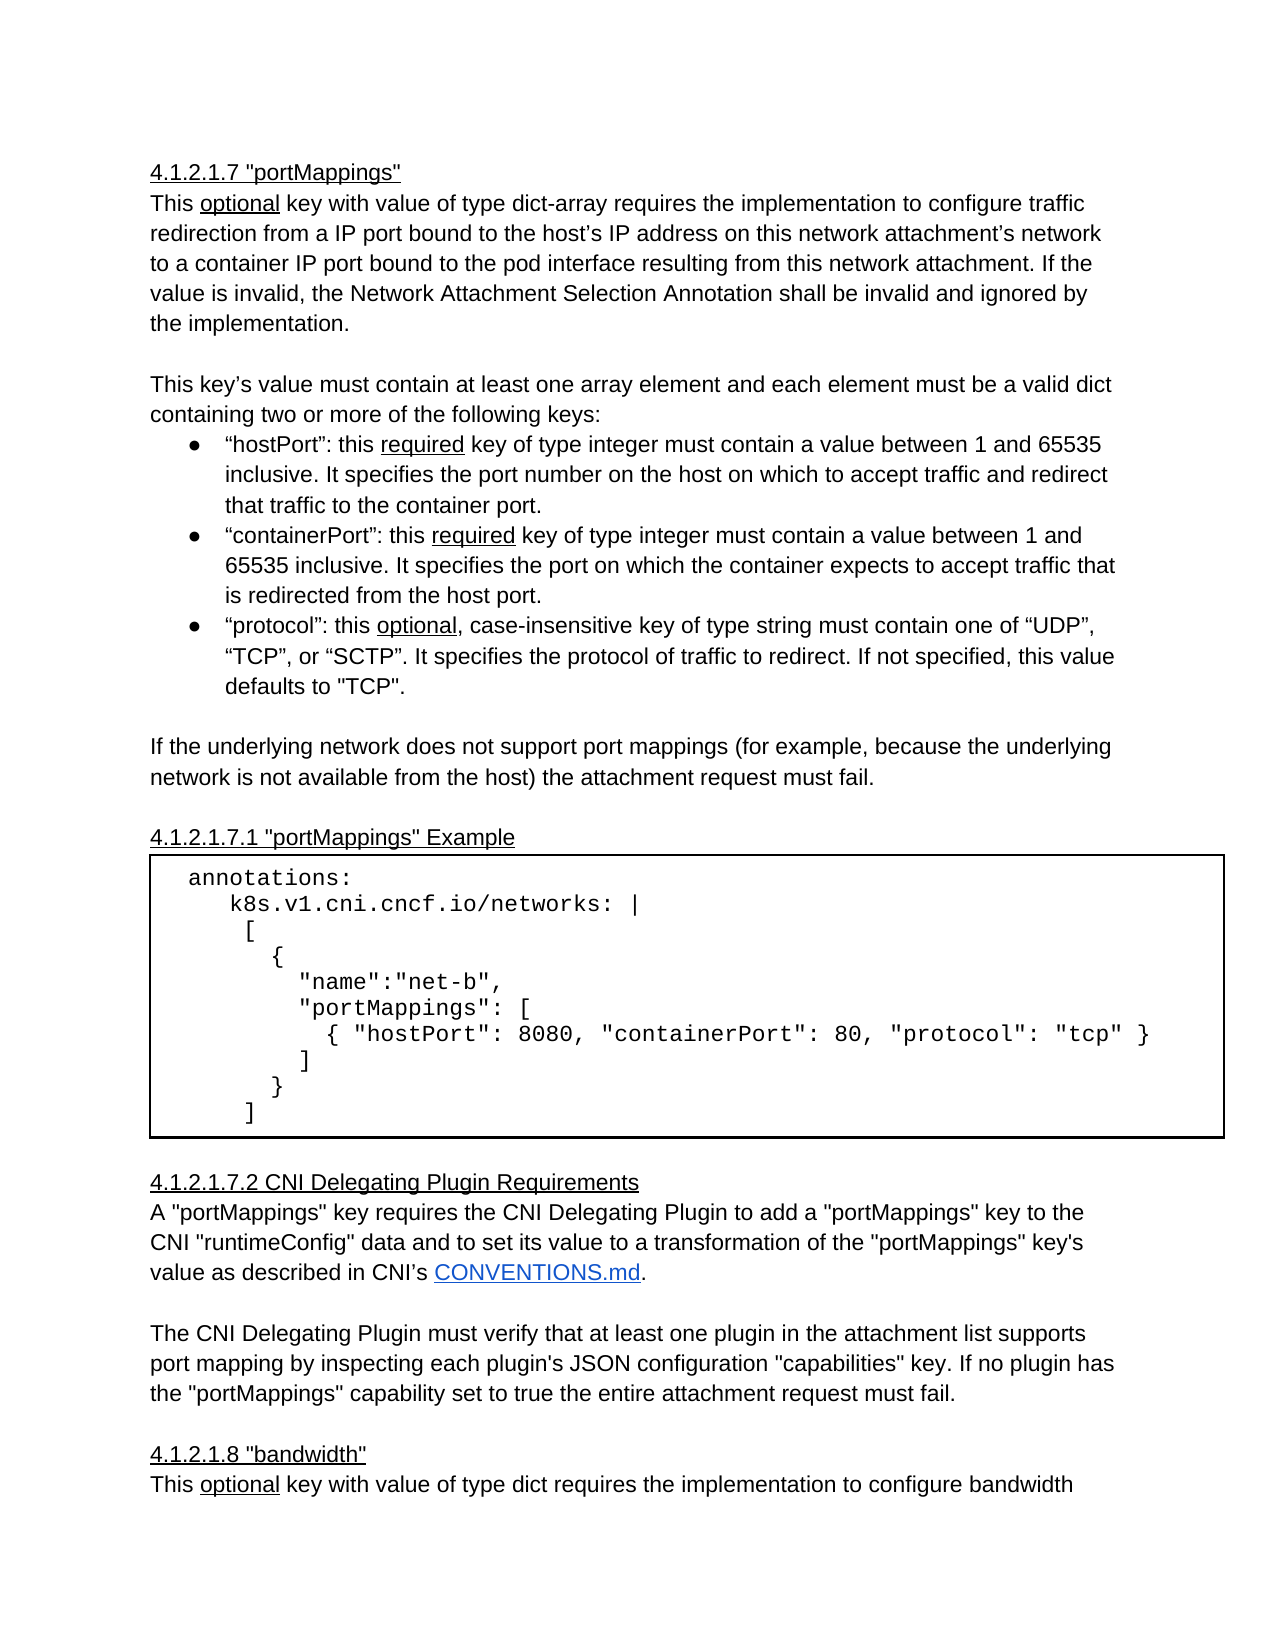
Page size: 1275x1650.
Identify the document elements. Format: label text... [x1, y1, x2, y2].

text This optional key with value of type dict-array requires the implementation to configure traffic redirection from a IP port bound to the host’s IP address on this network attachment’s network to a container IP port bound to the pod interface resulting from this network attachment. If the value is invalid, the Network Attachment Selection Annotation shall be invalid and ignored by the implementation. [150, 189, 1125, 337]
list “protocol”: this optional, case-insensitive key of type string must contain one of “UDP”, “TCP”, or “SCTP”. It specifies the protocol of traffic to redirect. If not specified, this value defaults to "TCP". [187, 612, 1125, 699]
text 4.1.2.1.7.1 "portMappings" Example [150, 824, 1125, 850]
list “containerPort”: this required key of type integer must contain a value between 1 and 65535 inclusive. It specifies the port on which the container expects to accept traffic that is redirected from the host port. [187, 522, 1125, 609]
text A "portMappings" key requires the CNI Delegating Plugin to add a "portMappings" key to the CNI "runtimeConfig" data and to set its value to a transformation of the "portMappings" key's value as described in CNI’s CONVENTIONS.md. [150, 1199, 1125, 1286]
text This optional key with value of type dict requires the implementation to configure bandwidth [150, 1471, 1125, 1497]
text If the underlying network does not support port mappings (for example, because the underlying network is not available from the host) the attachment request must fail. [150, 733, 1125, 790]
text This key’s value must contain at least one array element and each element must be a valid dict containing two or more of the following keys: [150, 371, 1125, 427]
list “hostPort”: this required key of type integer must contain a value between 1 and 65535 inclusive. It specifies the port number on the host on which to accept traffic and redirect that traffic to the container port. [187, 431, 1125, 518]
text 4.1.2.1.7 "portMappings" [150, 159, 1125, 186]
text The CNI Delegating Plugin must verify that at least one plugin in the attachment list supports port mapping by inspecting each plugin's JSON configuration "capabilities" key. If no plugin has the "portMappings" capability set to true the entire attachment request must fail. [150, 1320, 1125, 1407]
text 4.1.2.1.8 "bandwidth" [150, 1441, 1125, 1467]
text 4.1.2.1.7.2 CNI Delegating Plugin Requirements [150, 1169, 1125, 1195]
table_header annotations: k8s.v1.cni.cncf.io/networks: | [ { "name":"net-b", "portMappings": [ { "hostPort": 8080, "containerPort": 80, "protocol": "tcp" } ] } ] [151, 856, 1223, 1136]
